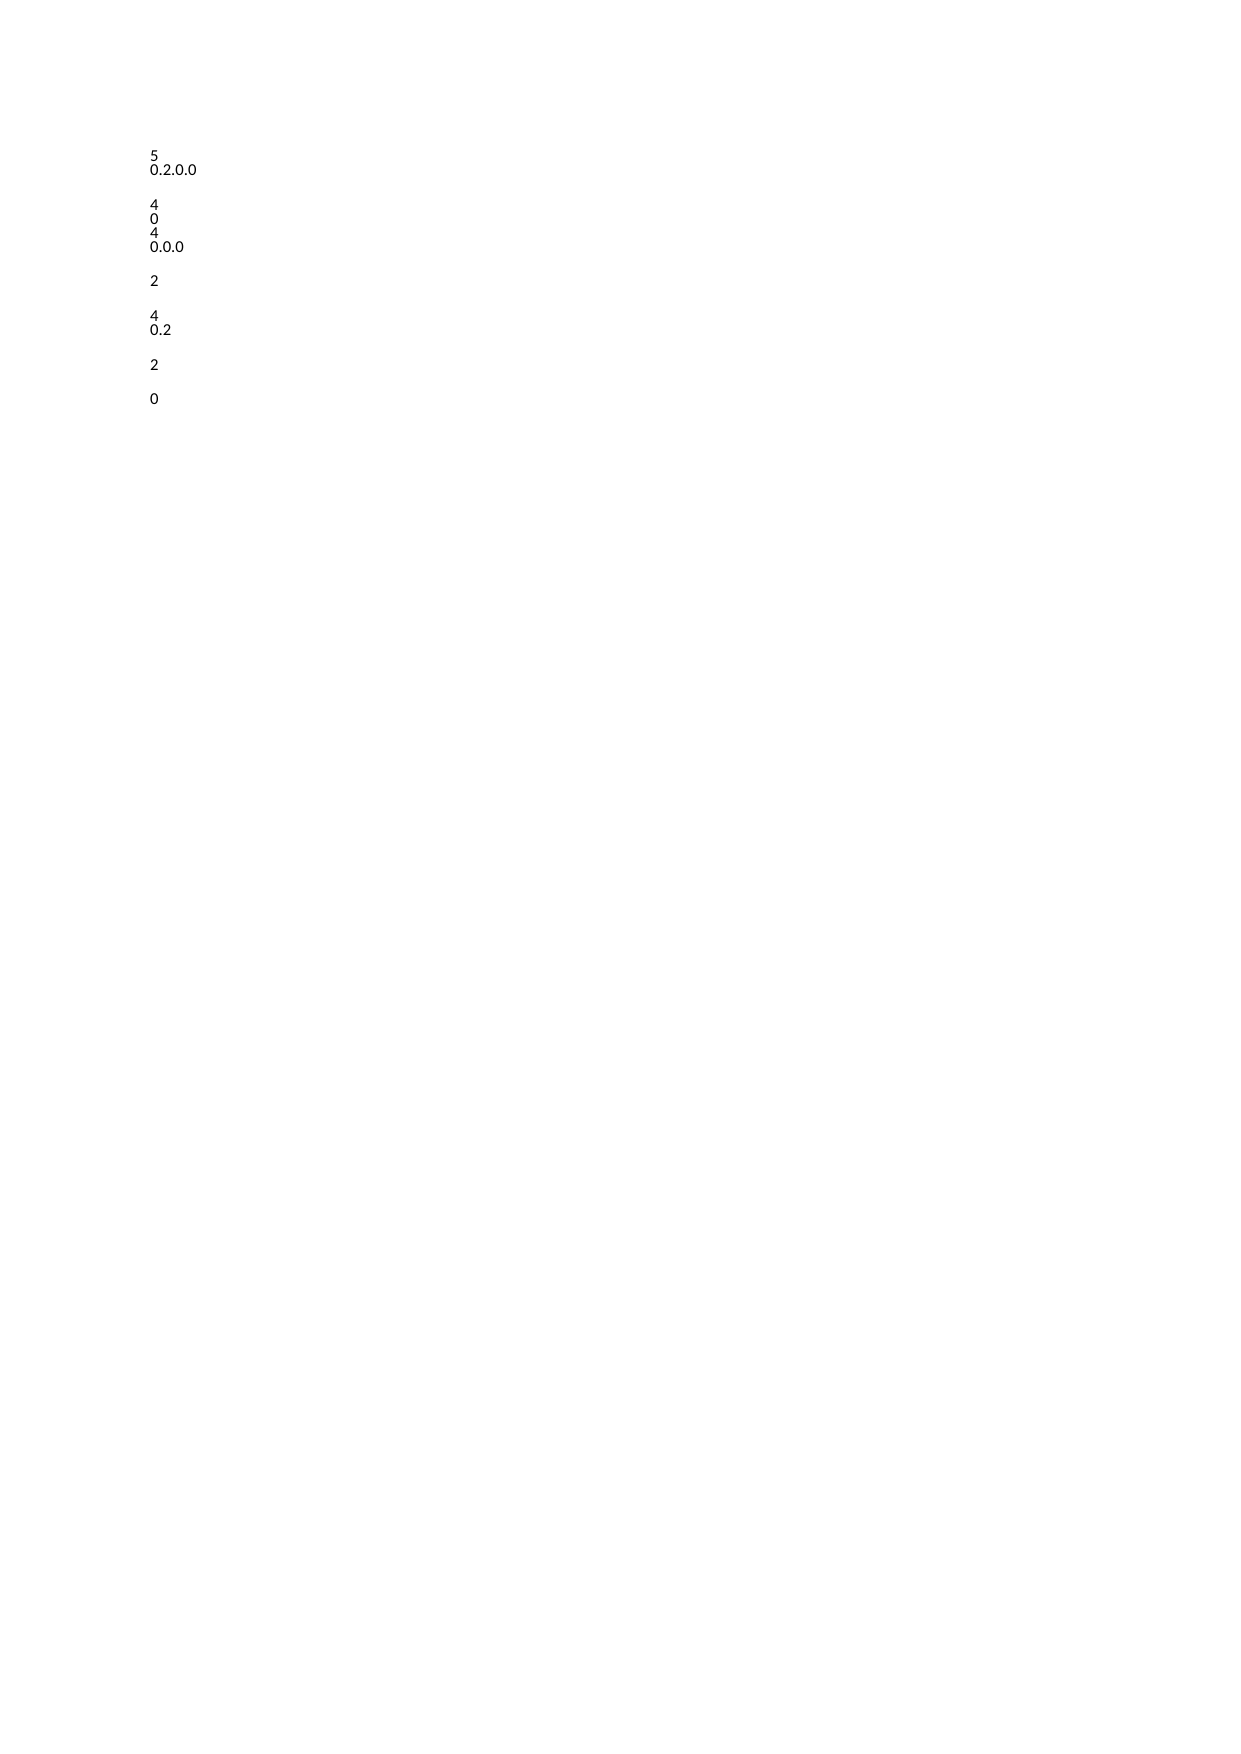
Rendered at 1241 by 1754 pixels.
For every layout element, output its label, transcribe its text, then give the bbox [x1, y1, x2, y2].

text 0.2 [150, 324, 1090, 338]
text 5 [150, 150, 1090, 164]
text 0.2.0.0 [150, 164, 1090, 178]
text 2 [150, 359, 1090, 373]
text 4 [150, 199, 1090, 213]
text 0 [150, 213, 1090, 227]
text 0.0.0 [150, 241, 1090, 255]
text 2 [150, 276, 1090, 290]
text 4 [150, 227, 1090, 241]
text 0 [150, 393, 1090, 407]
text 4 [150, 310, 1090, 324]
